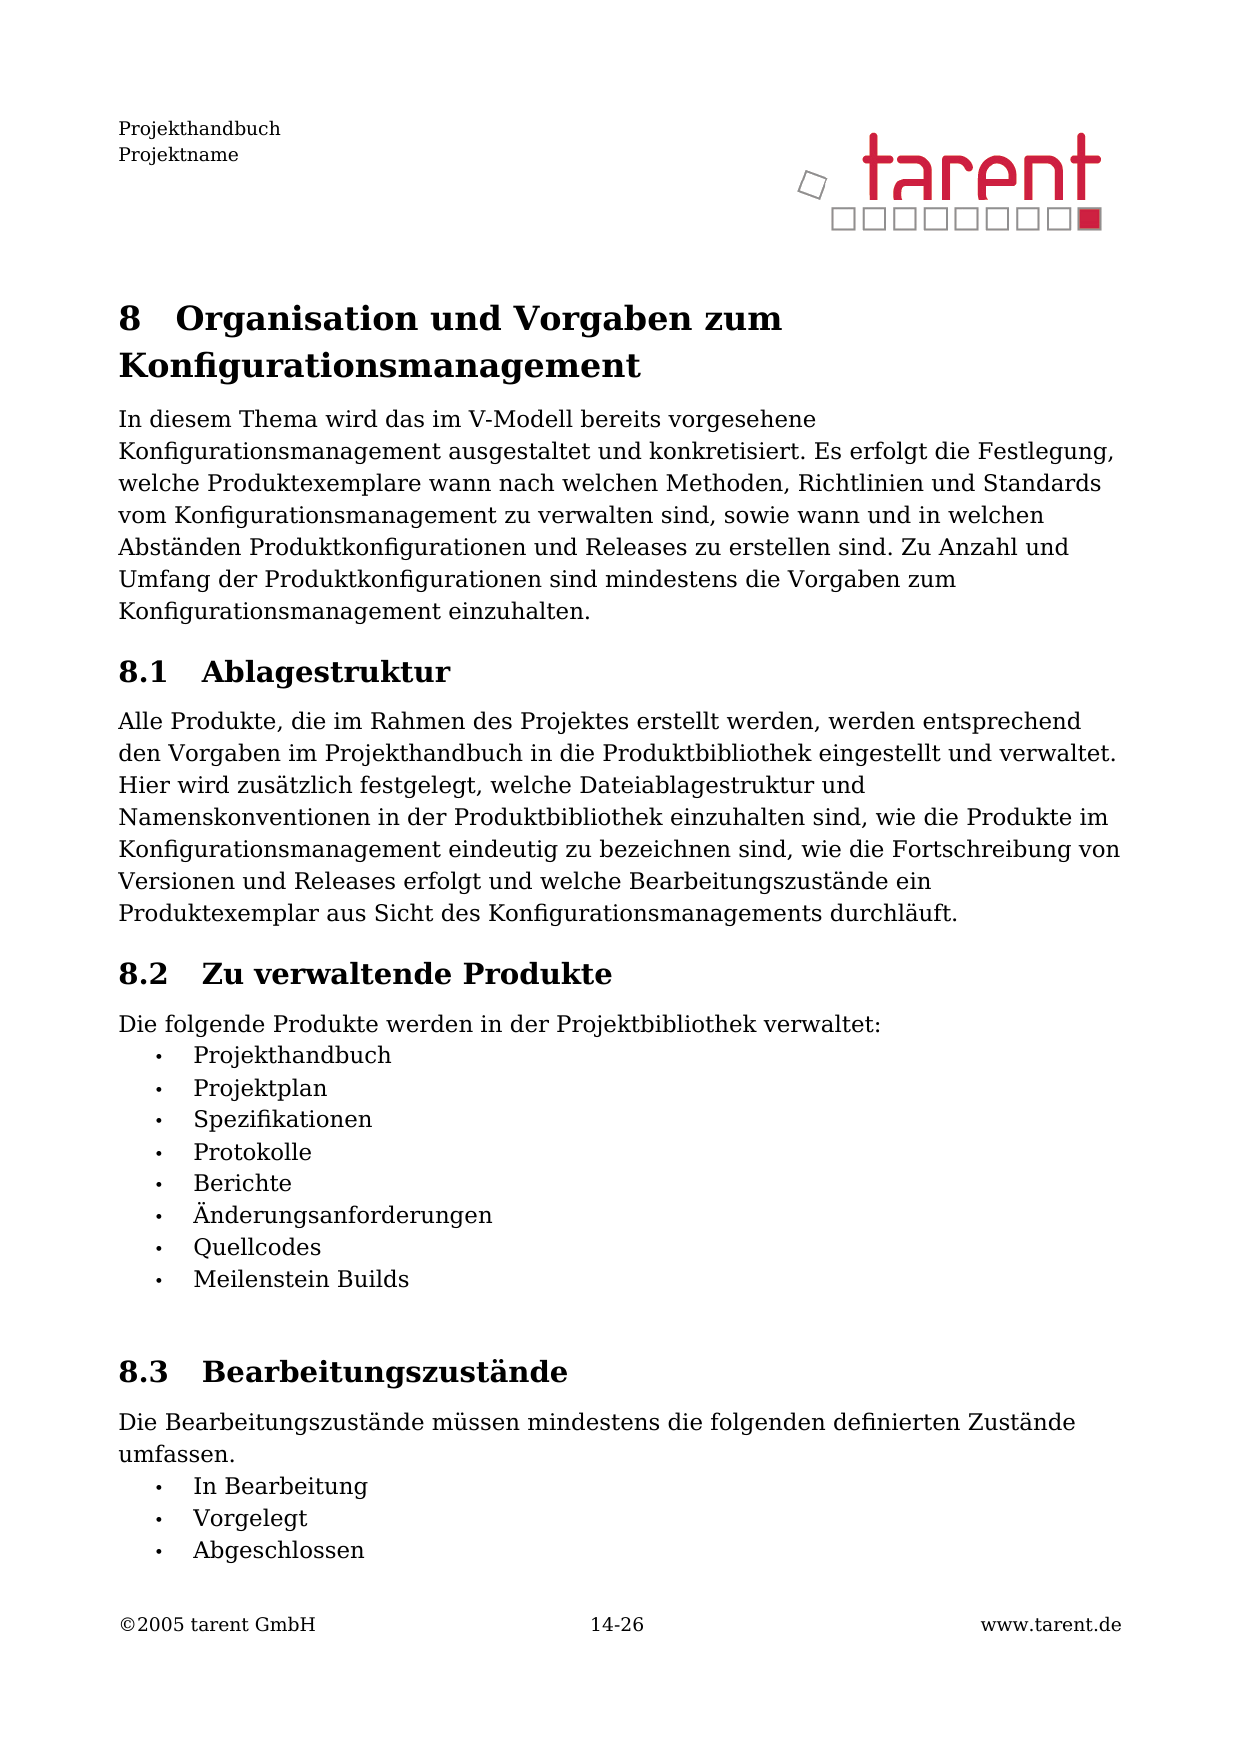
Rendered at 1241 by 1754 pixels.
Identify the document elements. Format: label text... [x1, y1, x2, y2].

subtitle Organisation und Vorgaben zum Konfigurationsmanagement [118, 299, 1122, 386]
list In Bearbeitung [156, 1473, 1122, 1500]
text Die Bearbeitungszustände müssen mindestens die folgenden definierten Zustände umfassen. [118, 1409, 1122, 1468]
list Projektplan [156, 1075, 1122, 1101]
list Meilenstein Builds [156, 1267, 1122, 1293]
list Protokolle [156, 1139, 1122, 1165]
list Änderungsanforderungen [156, 1203, 1122, 1229]
text Die folgende Produkte werden in der Projektbibliothek verwaltet: [118, 1011, 1122, 1037]
list Projekthandbuch [156, 1043, 1122, 1069]
subtitle Zu verwaltende Produkte [118, 957, 1122, 991]
subtitle Ablagestruktur [118, 655, 1122, 689]
list Spezifikationen [156, 1107, 1122, 1133]
list Quellcodes [156, 1234, 1122, 1261]
list Abgeschlossen [156, 1537, 1122, 1564]
list Vorgelegt [156, 1505, 1122, 1532]
picture [784, 120, 1117, 242]
subtitle Bearbeitungszustände [118, 1356, 1122, 1390]
text In diesem Thema wird das im V-Modell bereits vorgesehene Konfigurationsmanagement ausgestaltet und konkretisiert. Es erfolgt die Festlegung, welche Produktexemplare wann nach welchen Methoden, Richtlinien und Standards vom Konfigurationsmanagement zu verwalten sind, sowie wann und in welchen Abständen Produktkonfigurationen und Releases zu erstellen sind. Zu Anzahl und Umfang der Produktkonfigurationen sind mindestens die Vorgaben zum Konfigurationsmanagement einzuhalten. [118, 406, 1122, 624]
text Alle Produkte, die im Rahmen des Projektes erstellt werden, werden entsprechend den Vorgaben im Projekthandbuch in die Produktbibliothek eingestellt und verwaltet. Hier wird zusätzlich festgelegt, welche Dateiablagestruktur und Namenskonventionen in der Produktbibliothek einzuhalten sind, wie die Produkte im Konfigurationsmanagement eindeutig zu bezeichnen sind, wie die Fortschreibung von Versionen und Releases erfolgt und welche Bearbeitungszustände ein Produktexemplar aus Sicht des Konfigurationsmanagements durchläuft. [118, 708, 1122, 927]
list Berichte [156, 1171, 1122, 1197]
